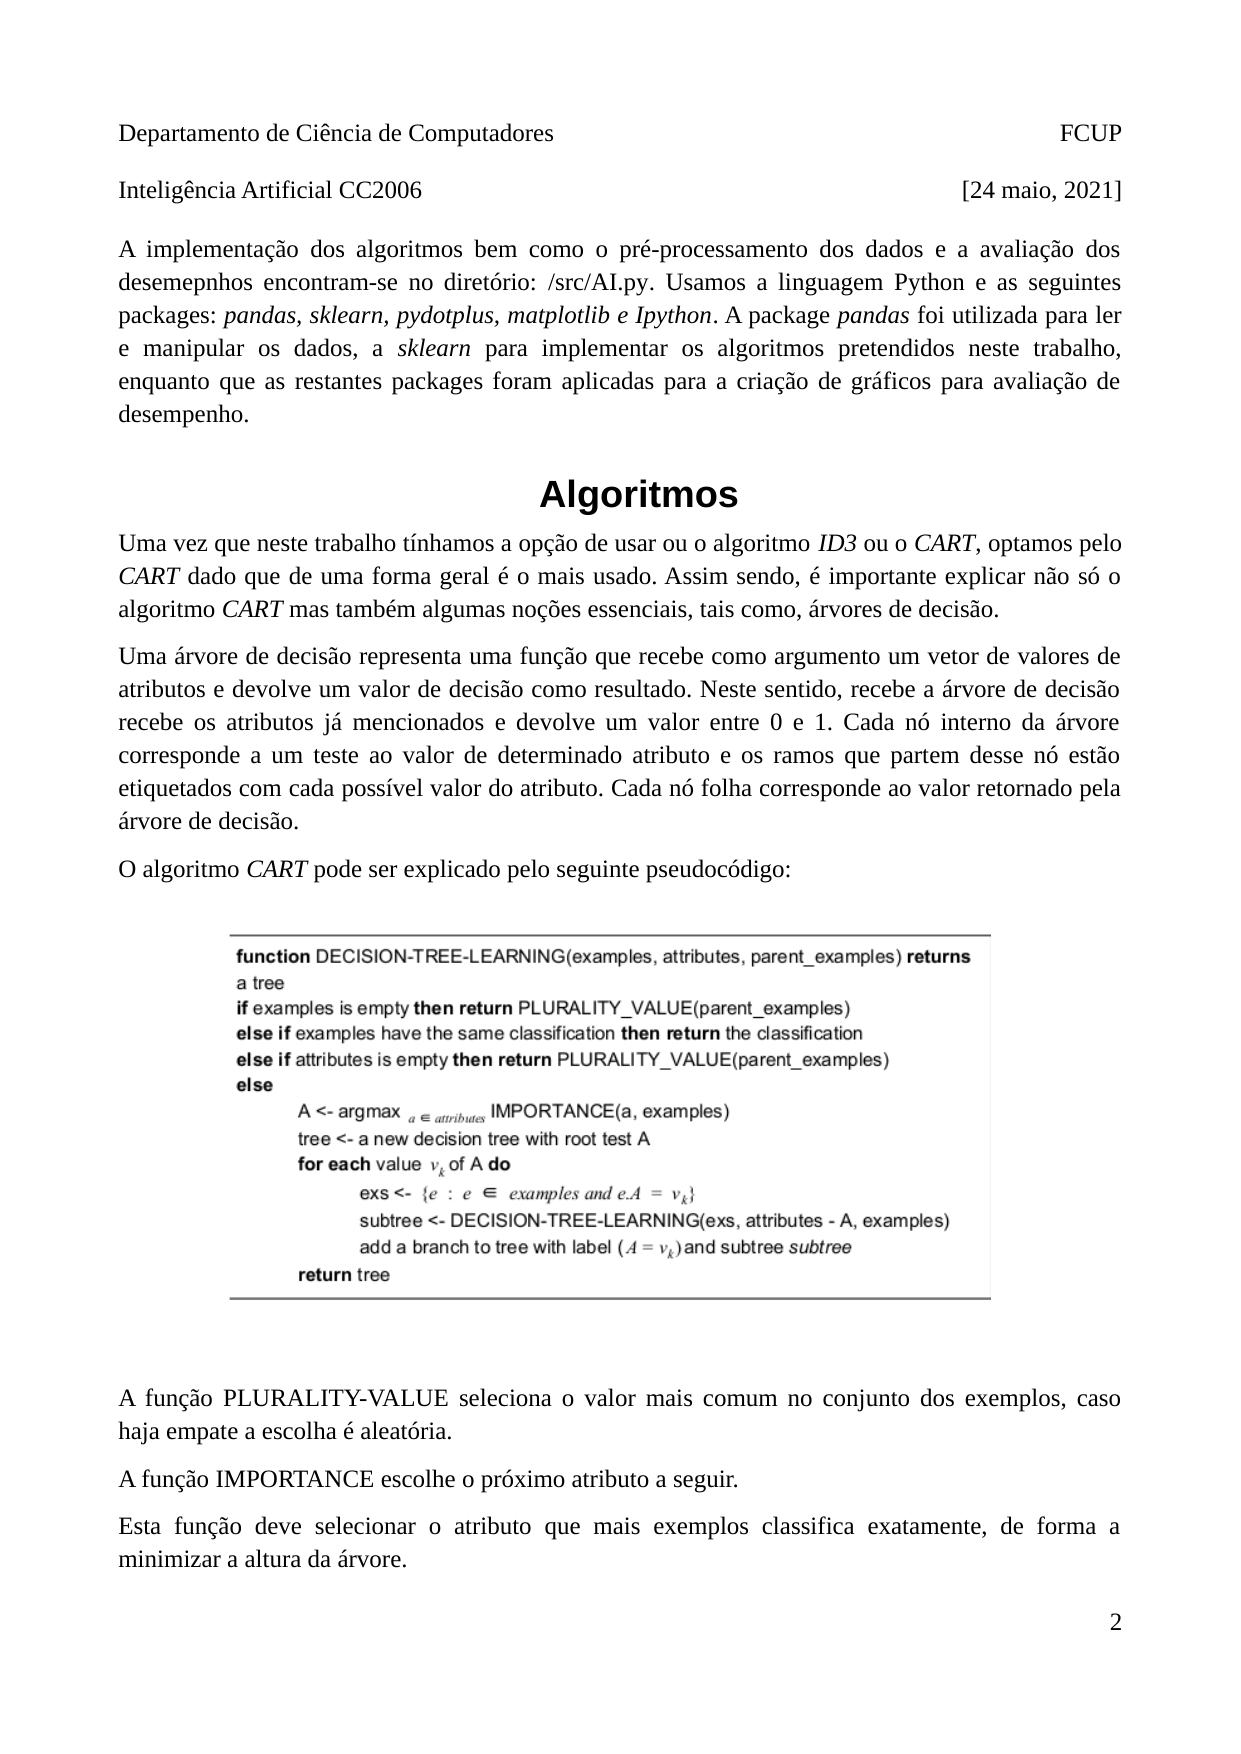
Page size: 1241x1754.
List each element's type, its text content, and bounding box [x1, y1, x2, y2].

text Esta função deve selecionar o atributo que mais exemplos classifica exatamente, de forma a minimizar a altura da árvore. [118, 1511, 1122, 1573]
picture [229, 934, 991, 1300]
text A função IMPORTANCE escolhe o próximo atributo a seguir. [118, 1464, 1122, 1492]
text Uma vez que neste trabalho tínhamos a opção de usar ou o algoritmo ID3 ou o CART, optamos pelo CART dado que de uma forma geral é o mais usado. Assim sendo, é importante explicar não só o algoritmo CART mas também algumas noções essenciais, tais como, árvores de decisão. [118, 528, 1122, 622]
text O algoritmo CART pode ser explicado pelo seguinte pseudocódigo: [118, 854, 1122, 883]
subtitle Algoritmos [156, 472, 1122, 515]
text Uma árvore de decisão representa uma função que recebe como argumento um vetor de valores de atributos e devolve um valor de decisão como resultado. Neste sentido, recebe a árvore de decisão recebe os atributos já mencionados e devolve um valor entre 0 e 1. Cada nó interno da árvore corresponde a um teste ao valor de determinado atributo e os ramos que partem desse nó estão etiquetados com cada possível valor do atributo. Cada nó folha corresponde ao valor retornado pela árvore de decisão. [118, 641, 1122, 835]
text A implementação dos algoritmos bem como o pré-processamento dos dados e a avaliação dos desemepnhos encontram-se no diretório: /src/AI.py. Usamos a linguagem Python e as seguintes packages: pandas, sklearn, pydotplus, matplotlib e Ipython. A package pandas foi utilizada para ler e manipular os dados, a sklearn para implementar os algoritmos pretendidos neste trabalho, enquanto que as restantes packages foram aplicadas para a criação de gráficos para avaliação de desempenho. [118, 234, 1122, 428]
text A função PLURALITY-VALUE seleciona o valor mais comum no conjunto dos exemplos, caso haja empate a escolha é aleatória. [118, 1383, 1122, 1445]
